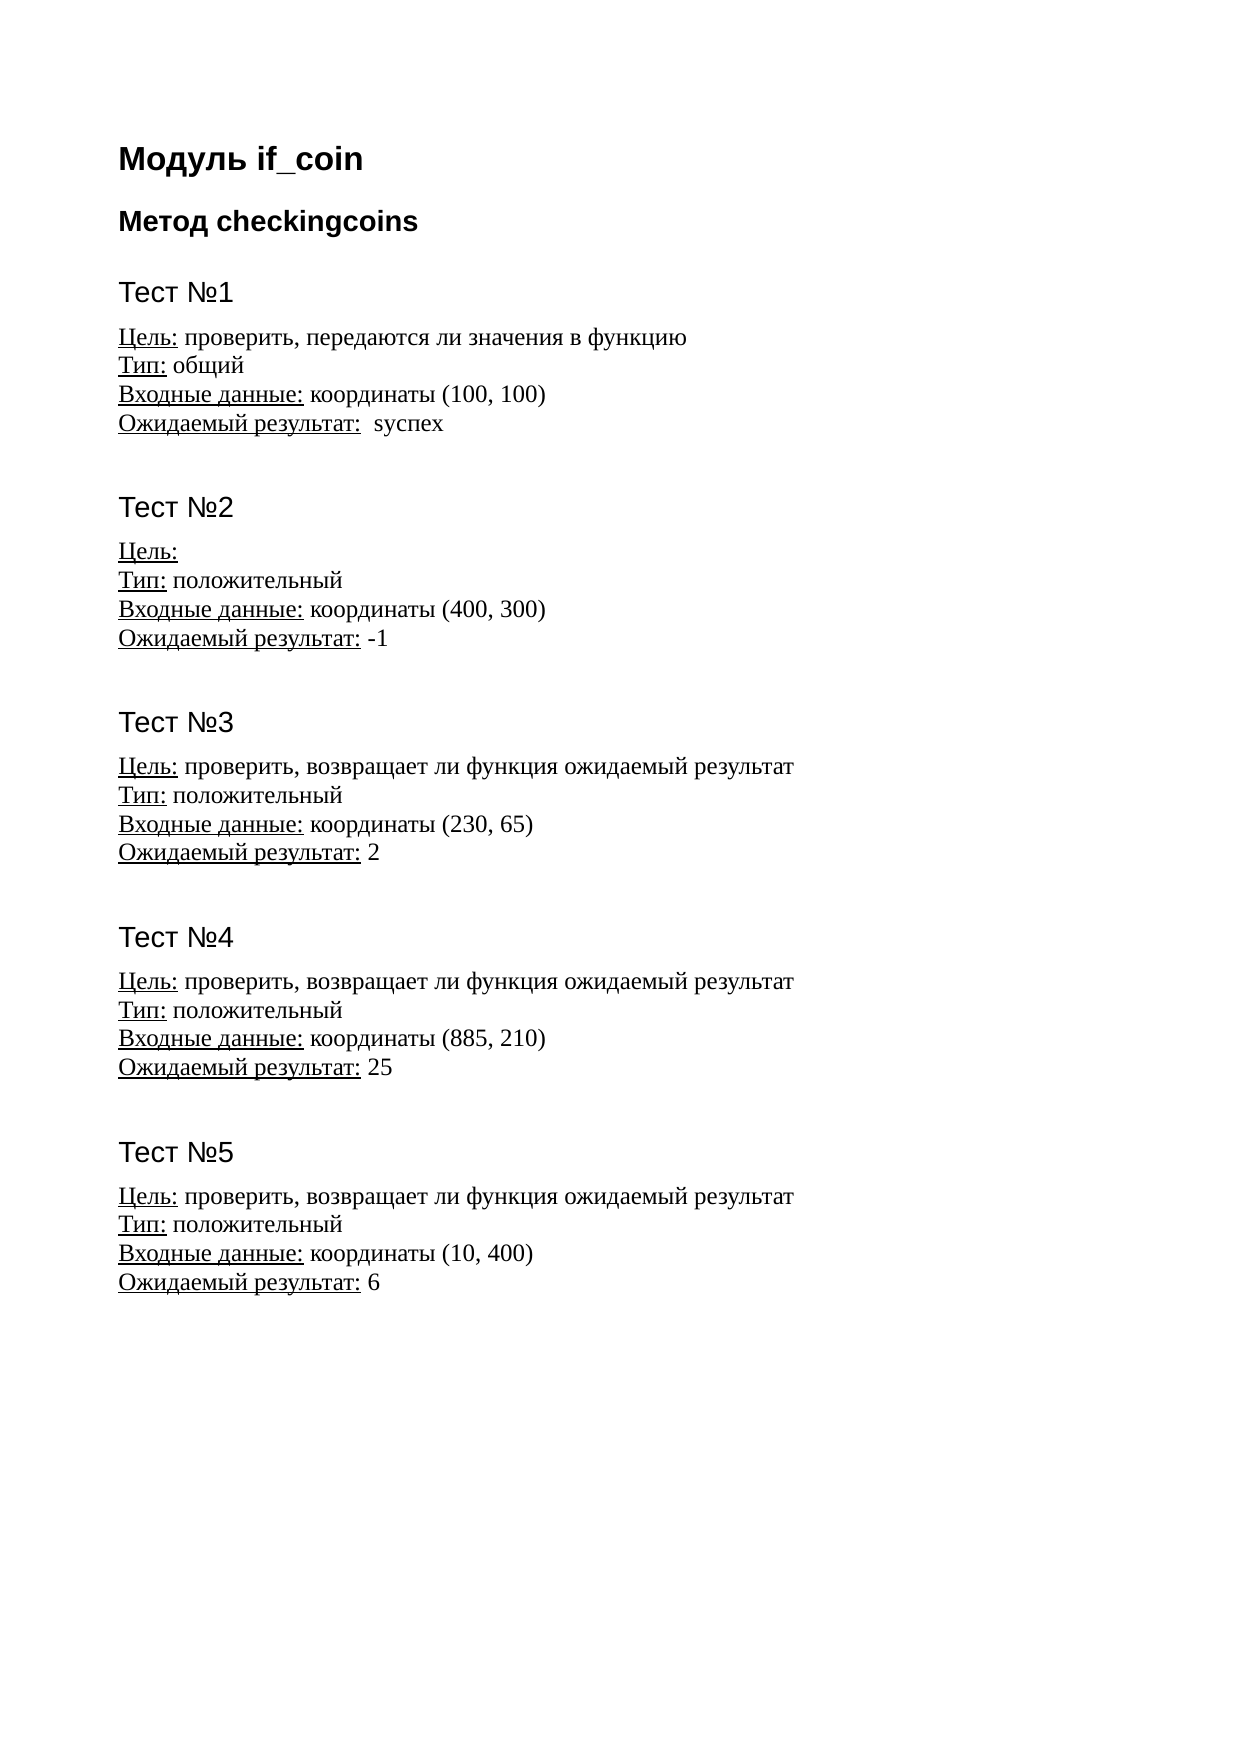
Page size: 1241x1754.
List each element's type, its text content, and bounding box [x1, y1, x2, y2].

text Входные данные: координаты (230, 65) [118, 809, 1122, 837]
text Цель: проверить, возвращает ли функция ожидаемый результат [118, 1181, 1122, 1209]
text Тип: положительный [118, 995, 1122, 1023]
subtitle Тест №4 [118, 920, 1122, 953]
subtitle Тест №3 [118, 705, 1122, 739]
text Тип: положительный [118, 780, 1122, 809]
text Цель: проверить, возвращает ли функция ожидаемый результат [118, 751, 1122, 780]
text Цель: проверить, передаются ли значения в функцию [118, 322, 1122, 350]
subtitle Тест №5 [118, 1135, 1122, 1168]
text Тип: положительный [118, 1209, 1122, 1238]
subtitle Тест №2 [118, 490, 1122, 524]
text Ожидаемый результат: sуспех [118, 408, 1122, 437]
subtitle Тест №1 [118, 276, 1122, 309]
text Входные данные: координаты (10, 400) [118, 1238, 1122, 1267]
text Ожидаемый результат: -1 [118, 623, 1122, 651]
text Цель: [118, 536, 1122, 565]
subtitle Метод checkingcoins [118, 204, 1122, 238]
text Входные данные: координаты (400, 300) [118, 594, 1122, 623]
text Цель: проверить, возвращает ли функция ожидаемый результат [118, 966, 1122, 995]
text Тип: общий [118, 350, 1122, 379]
text Входные данные: координаты (885, 210) [118, 1023, 1122, 1052]
text Ожидаемый результат: 25 [118, 1052, 1122, 1081]
text Входные данные: координаты (100, 100) [118, 379, 1122, 408]
text Тип: положительный [118, 565, 1122, 594]
text Ожидаемый результат: 2 [118, 837, 1122, 866]
subtitle Модуль if_coin [118, 139, 1122, 177]
text Ожидаемый результат: 6 [118, 1267, 1122, 1296]
